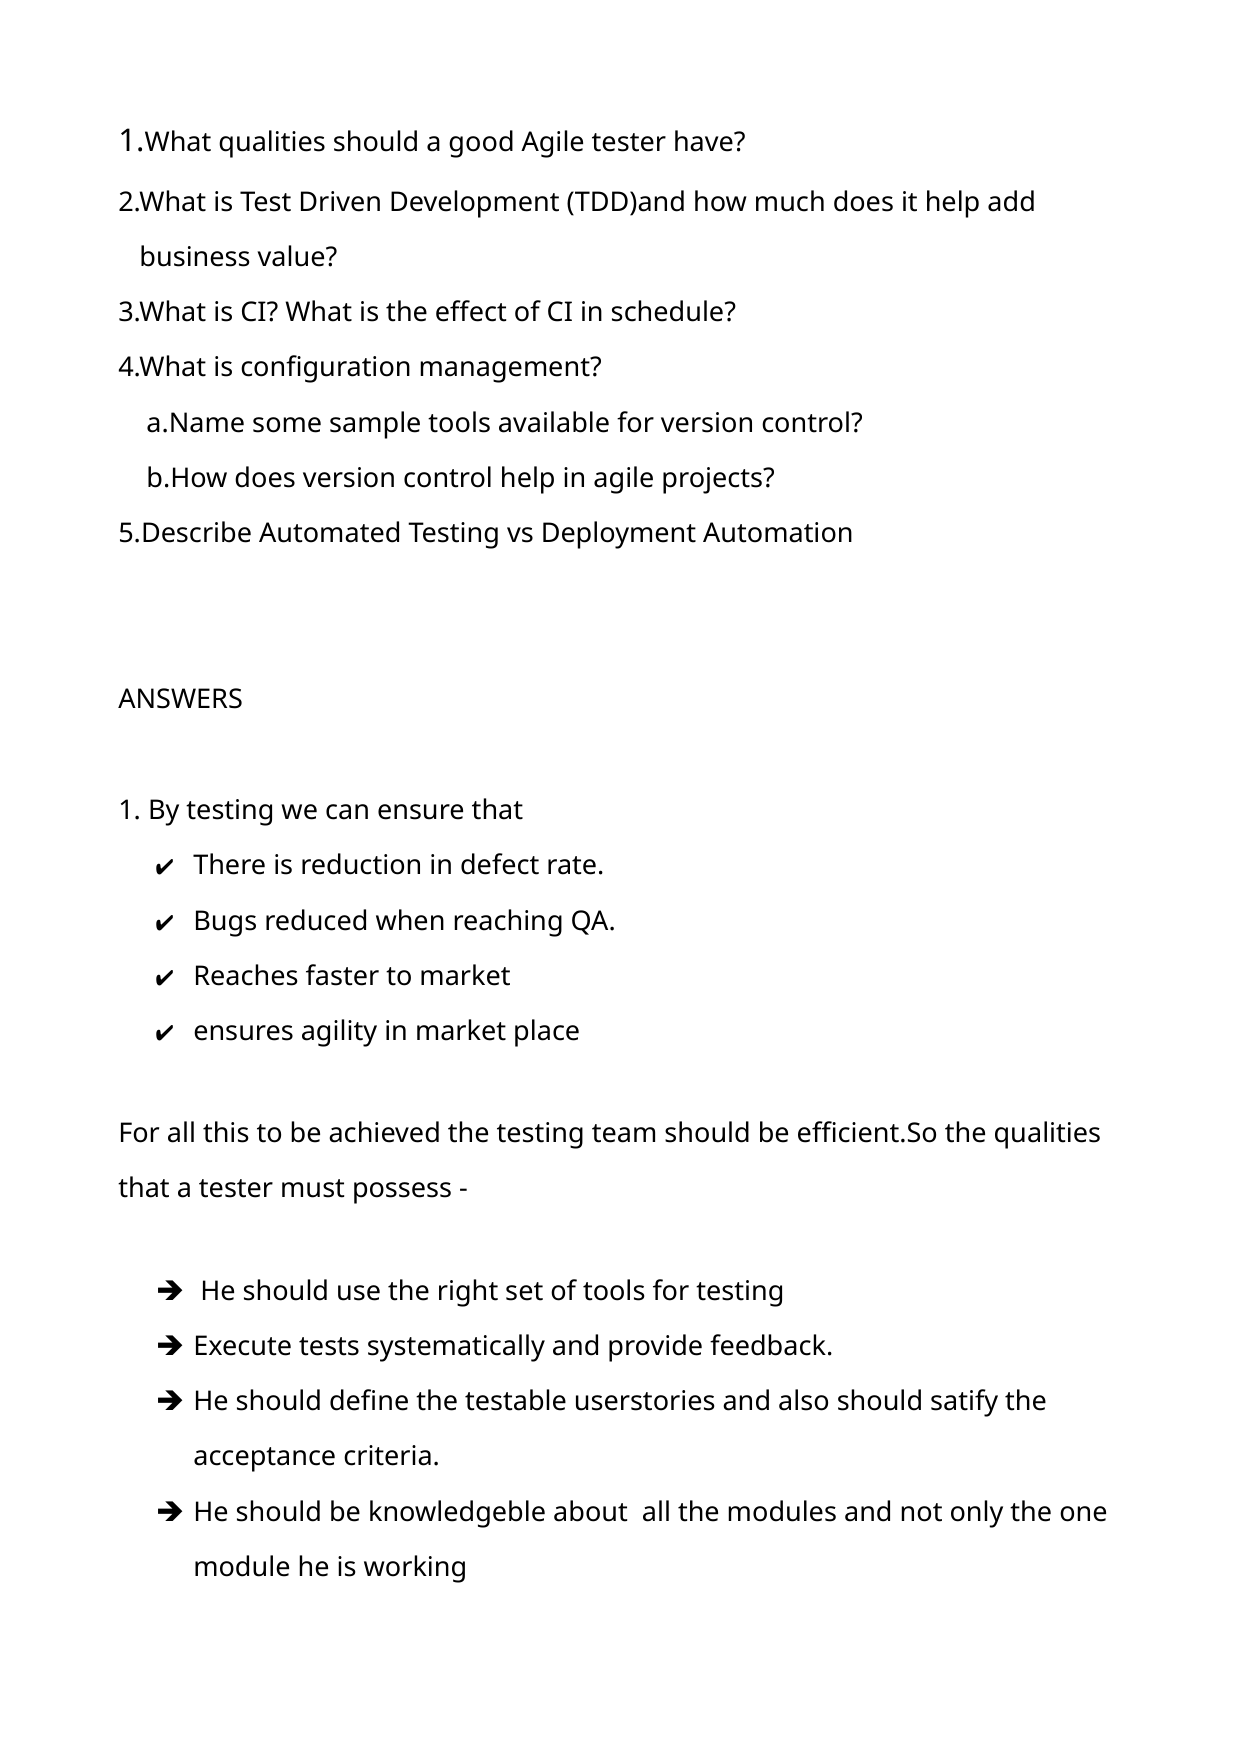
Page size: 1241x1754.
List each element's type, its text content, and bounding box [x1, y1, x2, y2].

list He should use the right set of tools for testing [156, 1271, 1122, 1308]
list Bugs reduced when reaching QA. [156, 901, 1122, 938]
text For all this to be achieved the testing team should be efficient.So the qualities that a tester must possess - [118, 1114, 1122, 1206]
text 2.What is Test Driven Development (TDD)and how much does it help add [118, 182, 1122, 219]
list He should define the testable userstories and also should satify the acceptance criteria. [156, 1382, 1122, 1474]
text a.Name some sample tools available for version control? [118, 403, 1122, 440]
list ensures agility in market place [156, 1012, 1122, 1048]
list Reaches faster to market [156, 956, 1122, 993]
text 3.What is CI? What is the effect of CI in schedule? [118, 293, 1122, 329]
text 1. By testing we can ensure that [118, 790, 1122, 827]
list Execute tests systematically and provide feedback. [156, 1326, 1122, 1363]
text business value? [118, 237, 1122, 274]
text ANSWERS [118, 680, 1122, 717]
list There is reduction in defect rate. [156, 846, 1122, 883]
list He should be knowledgeble about all the modules and not only the one module he is working [156, 1492, 1122, 1584]
text 5.Describe Automated Testing vs Deployment Automation [118, 514, 1122, 551]
text b.How does version control help in agile projects? [118, 458, 1122, 495]
text 1.What qualities should a good Agile tester have? [118, 118, 1122, 161]
text 4.What is configuration management? [118, 348, 1122, 385]
